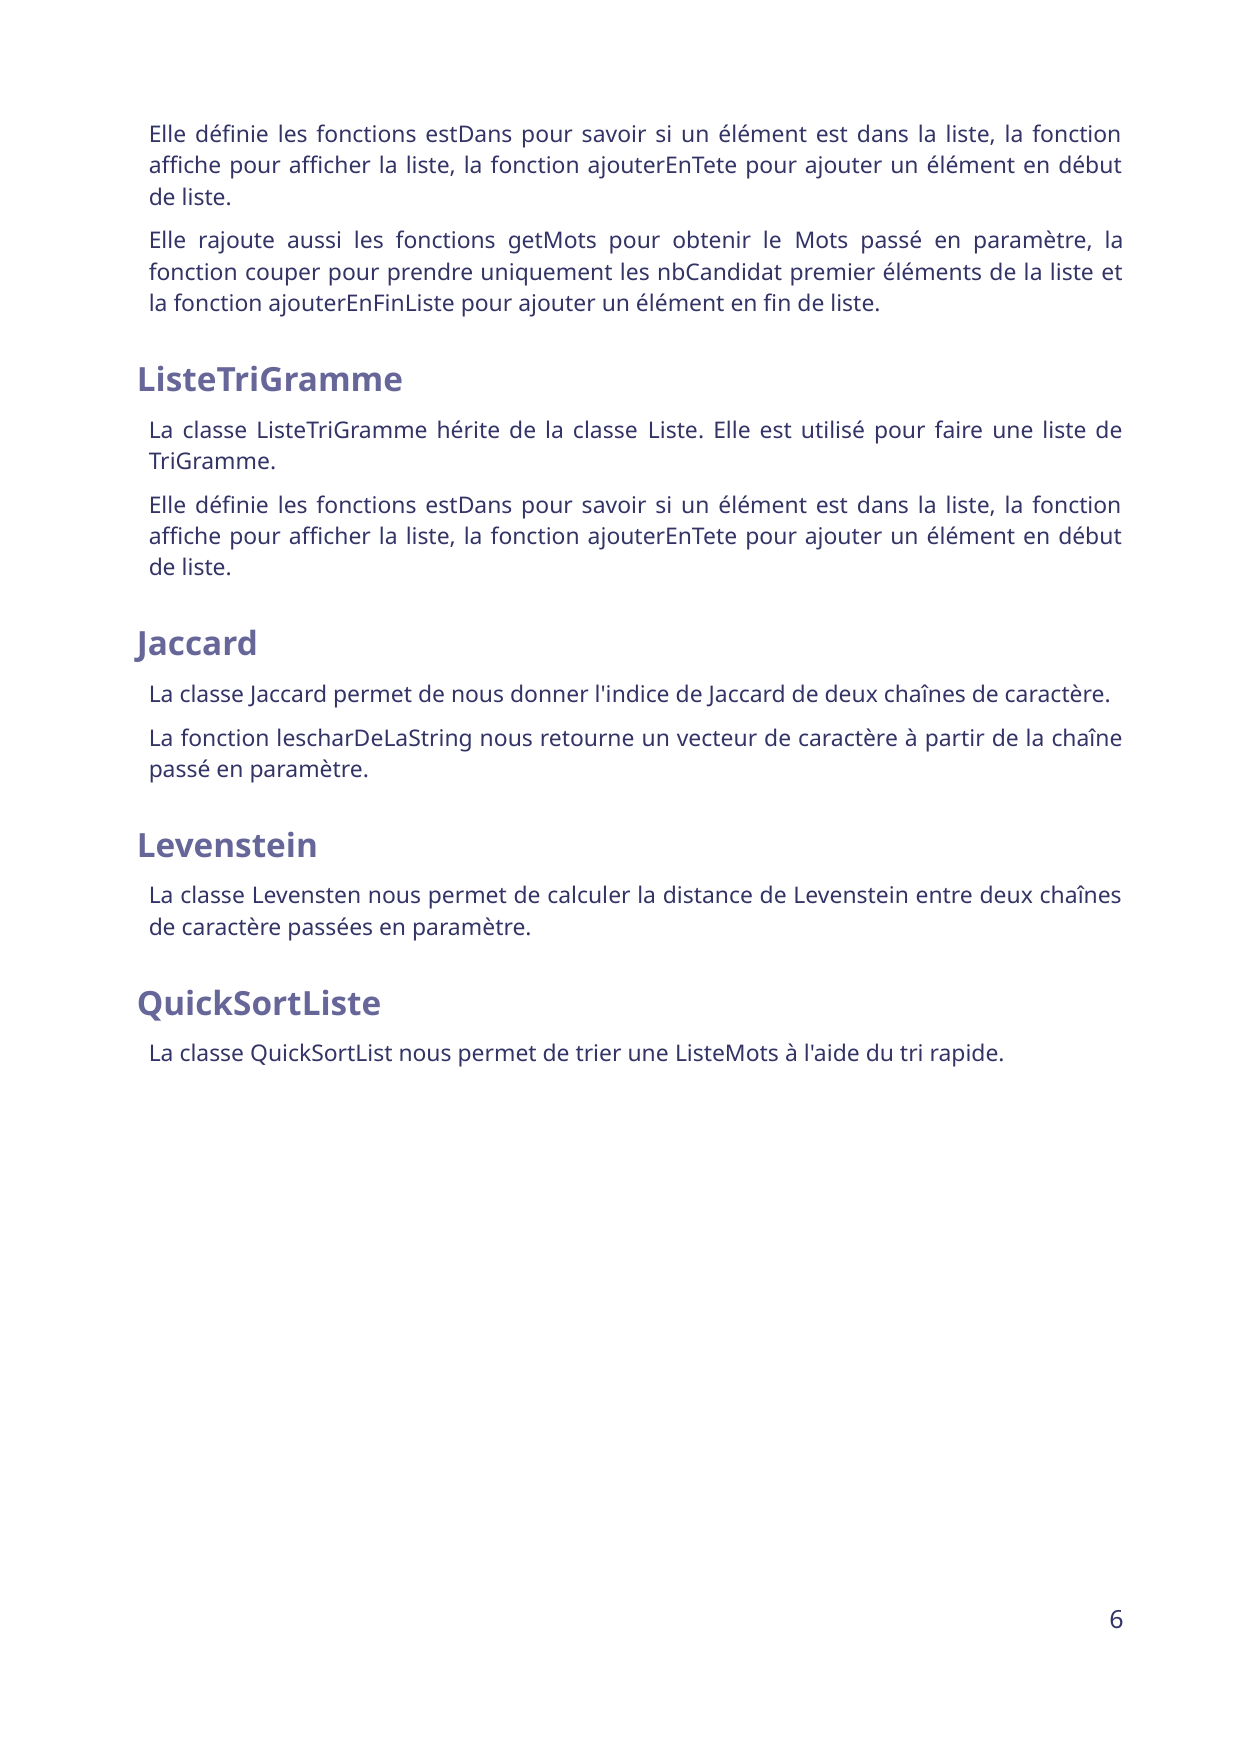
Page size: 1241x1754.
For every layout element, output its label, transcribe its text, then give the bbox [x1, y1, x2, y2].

text La classe Jaccard permet de nous donner l'indice de Jaccard de deux chaînes de caractère. [148, 678, 1123, 709]
text La fonction lescharDeLaString nous retourne un vecteur de caractère à partir de la chaîne passé en paramètre. [148, 721, 1123, 784]
text La classe Levensten nous permet de calculer la distance de Levenstein entre deux chaînes de caractère passées en paramètre. [148, 879, 1123, 942]
subtitle Levenstein [137, 821, 1123, 867]
text La classe ListeTriGramme hérite de la classe Liste. Elle est utilisé pour faire une liste de TriGramme. [148, 413, 1123, 476]
text Elle rajoute aussi les fonctions getMots pour obtenir le Mots passé en paramètre, la fonction couper pour prendre uniquement les nbCandidat premier éléments de la liste et la fonction ajouterEnFinListe pour ajouter un élément en fin de liste. [148, 224, 1123, 318]
text Elle définie les fonctions estDans pour savoir si un élément est dans la liste, la fonction affiche pour afficher la liste, la fonction ajouterEnTete pour ajouter un élément en début de liste. [148, 118, 1123, 212]
subtitle Jaccard [137, 620, 1123, 665]
subtitle ListeTriGramme [137, 356, 1123, 401]
subtitle QuickSortListe [137, 979, 1123, 1025]
text Elle définie les fonctions estDans pour savoir si un élément est dans la liste, la fonction affiche pour afficher la liste, la fonction ajouterEnTete pour ajouter un élément en début de liste. [148, 488, 1123, 582]
text La classe QuickSortList nous permet de trier une ListeMots à l'aide du tri rapide. [148, 1037, 1123, 1068]
